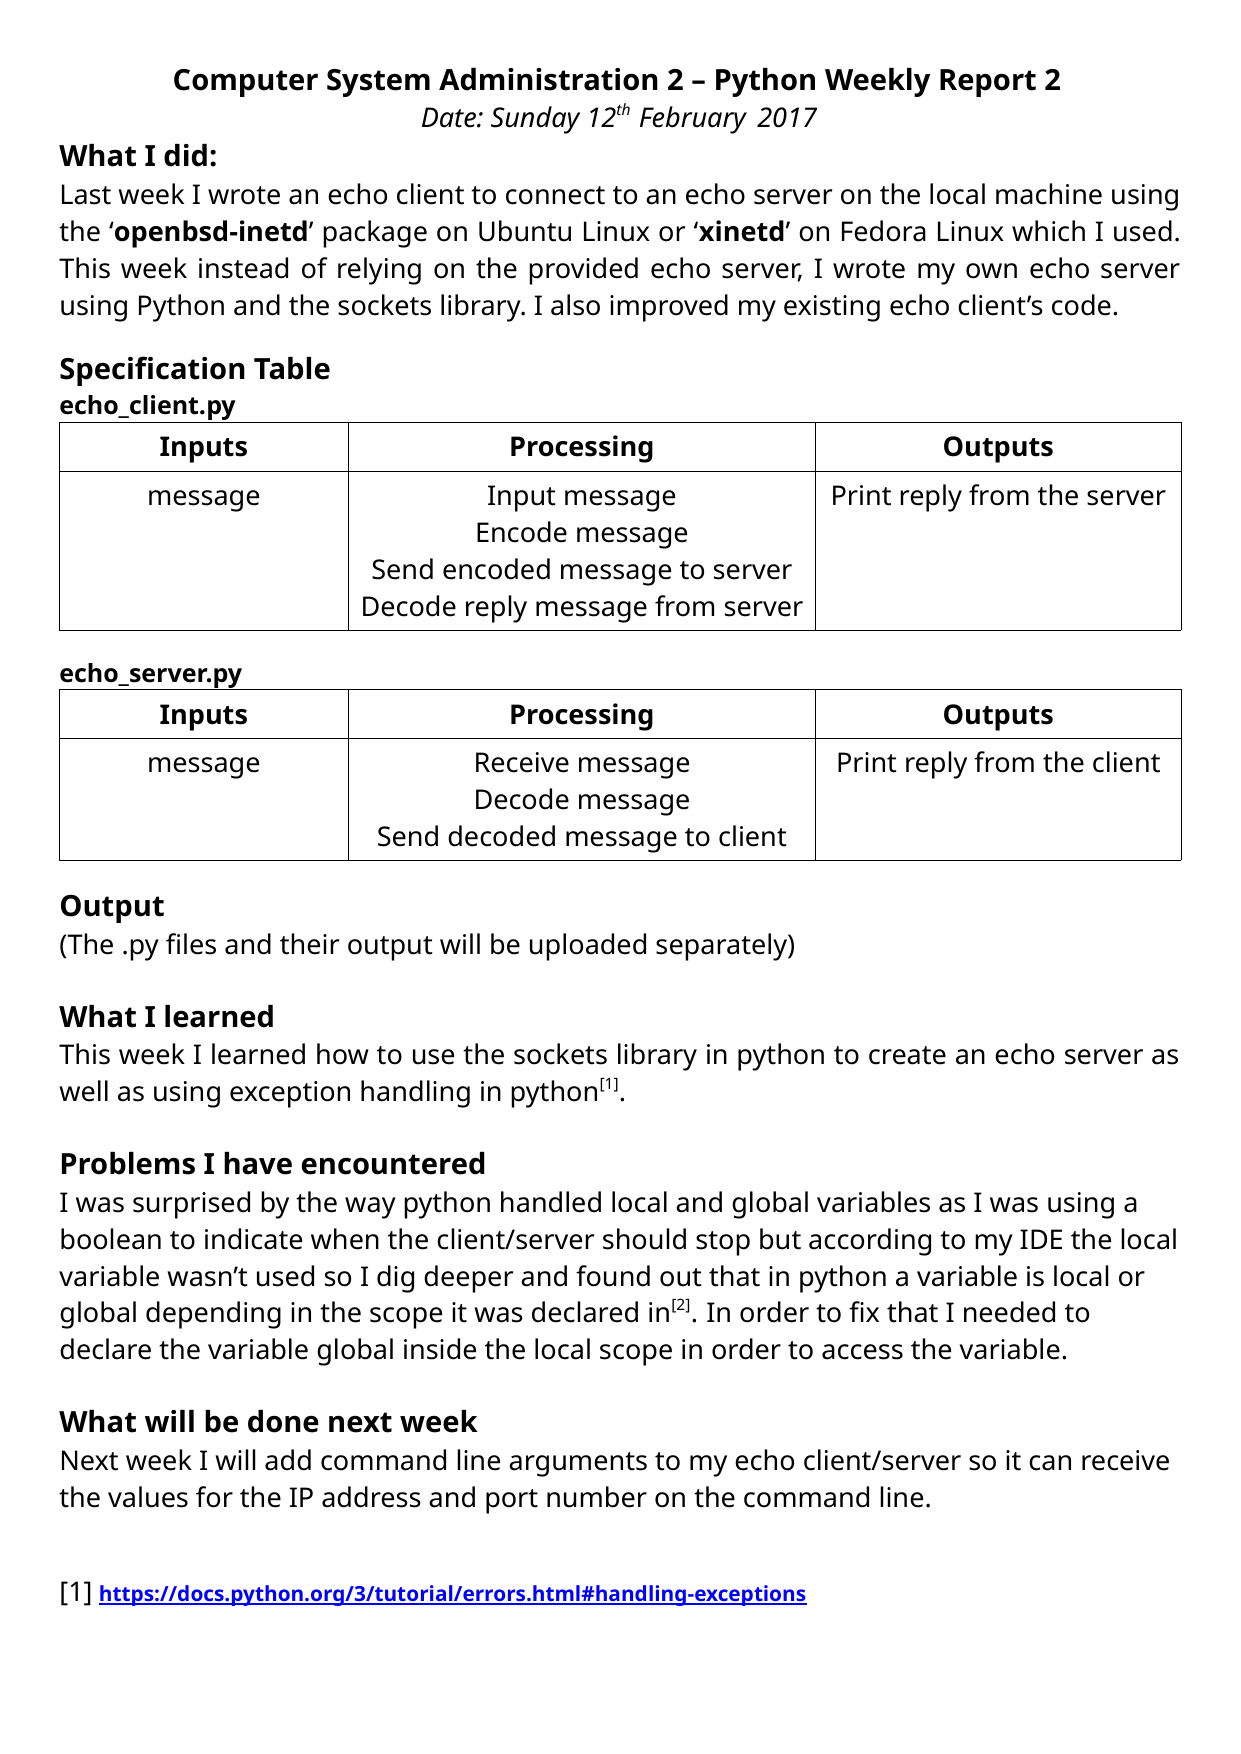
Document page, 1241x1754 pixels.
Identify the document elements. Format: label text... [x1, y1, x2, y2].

table_cell message [60, 739, 348, 860]
text echo_client.py [59, 388, 1181, 422]
text Date: Sunday 12th February 2017 [59, 99, 1181, 136]
text Computer System Administration 2 – Python Weekly Report 2 [18, 59, 1217, 99]
table_header Processing [349, 423, 815, 471]
text [1] https://docs.python.org/3/tutorial/errors.html#handling-exceptions [59, 1573, 1181, 1609]
text What I learned [59, 996, 1181, 1036]
table_header Processing [349, 690, 815, 738]
table_cell Print reply from the server [816, 472, 1181, 629]
text Problems I have encountered [59, 1144, 1181, 1183]
text Last week I wrote an echo client to connect to an echo server on the local machine using the ‘openbsd-inetd’ package on Ubuntu Linux or ‘xinetd’ on Fedora Linux which I used. This week instead of relying on the provided echo server, I wrote my own echo server using Python and the sockets library. I also improved my existing echo client’s code. [59, 175, 1181, 323]
table_header Inputs [60, 690, 348, 738]
table_header Outputs [816, 690, 1181, 738]
text Output [59, 886, 1181, 925]
table_cell message [60, 472, 348, 629]
text Specification Table [59, 348, 1181, 388]
text I was surprised by the way python handled local and global variables as I was using a boolean to indicate when the client/server should stop but according to my IDE the local variable wasn’t used so I dig deeper and found out that in python a variable is local or global depending in the scope it was declared in[2]. In order to fix that I needed to declare the variable global inside the local scope in order to access the variable. [59, 1183, 1181, 1368]
table_header Outputs [816, 423, 1181, 471]
text What will be done next week [59, 1402, 1181, 1441]
text What I did: [59, 136, 1181, 175]
table_cell Input message Encode message Send encoded message to server Decode reply message from server [349, 472, 815, 629]
text (The .py files and their output will be uploaded separately) [59, 925, 1181, 962]
table_cell Receive message Decode message Send decoded message to client [349, 739, 815, 860]
text echo_server.py [59, 655, 1181, 689]
table_header Inputs [60, 423, 348, 471]
text This week I learned how to use the sockets library in python to create an echo server as well as using exception handling in python[1]. [59, 1036, 1181, 1109]
text Next week I will add command line arguments to my echo client/server so it can receive the values for the IP address and port number on the command line. [59, 1441, 1181, 1515]
table_cell Print reply from the client [816, 739, 1181, 860]
